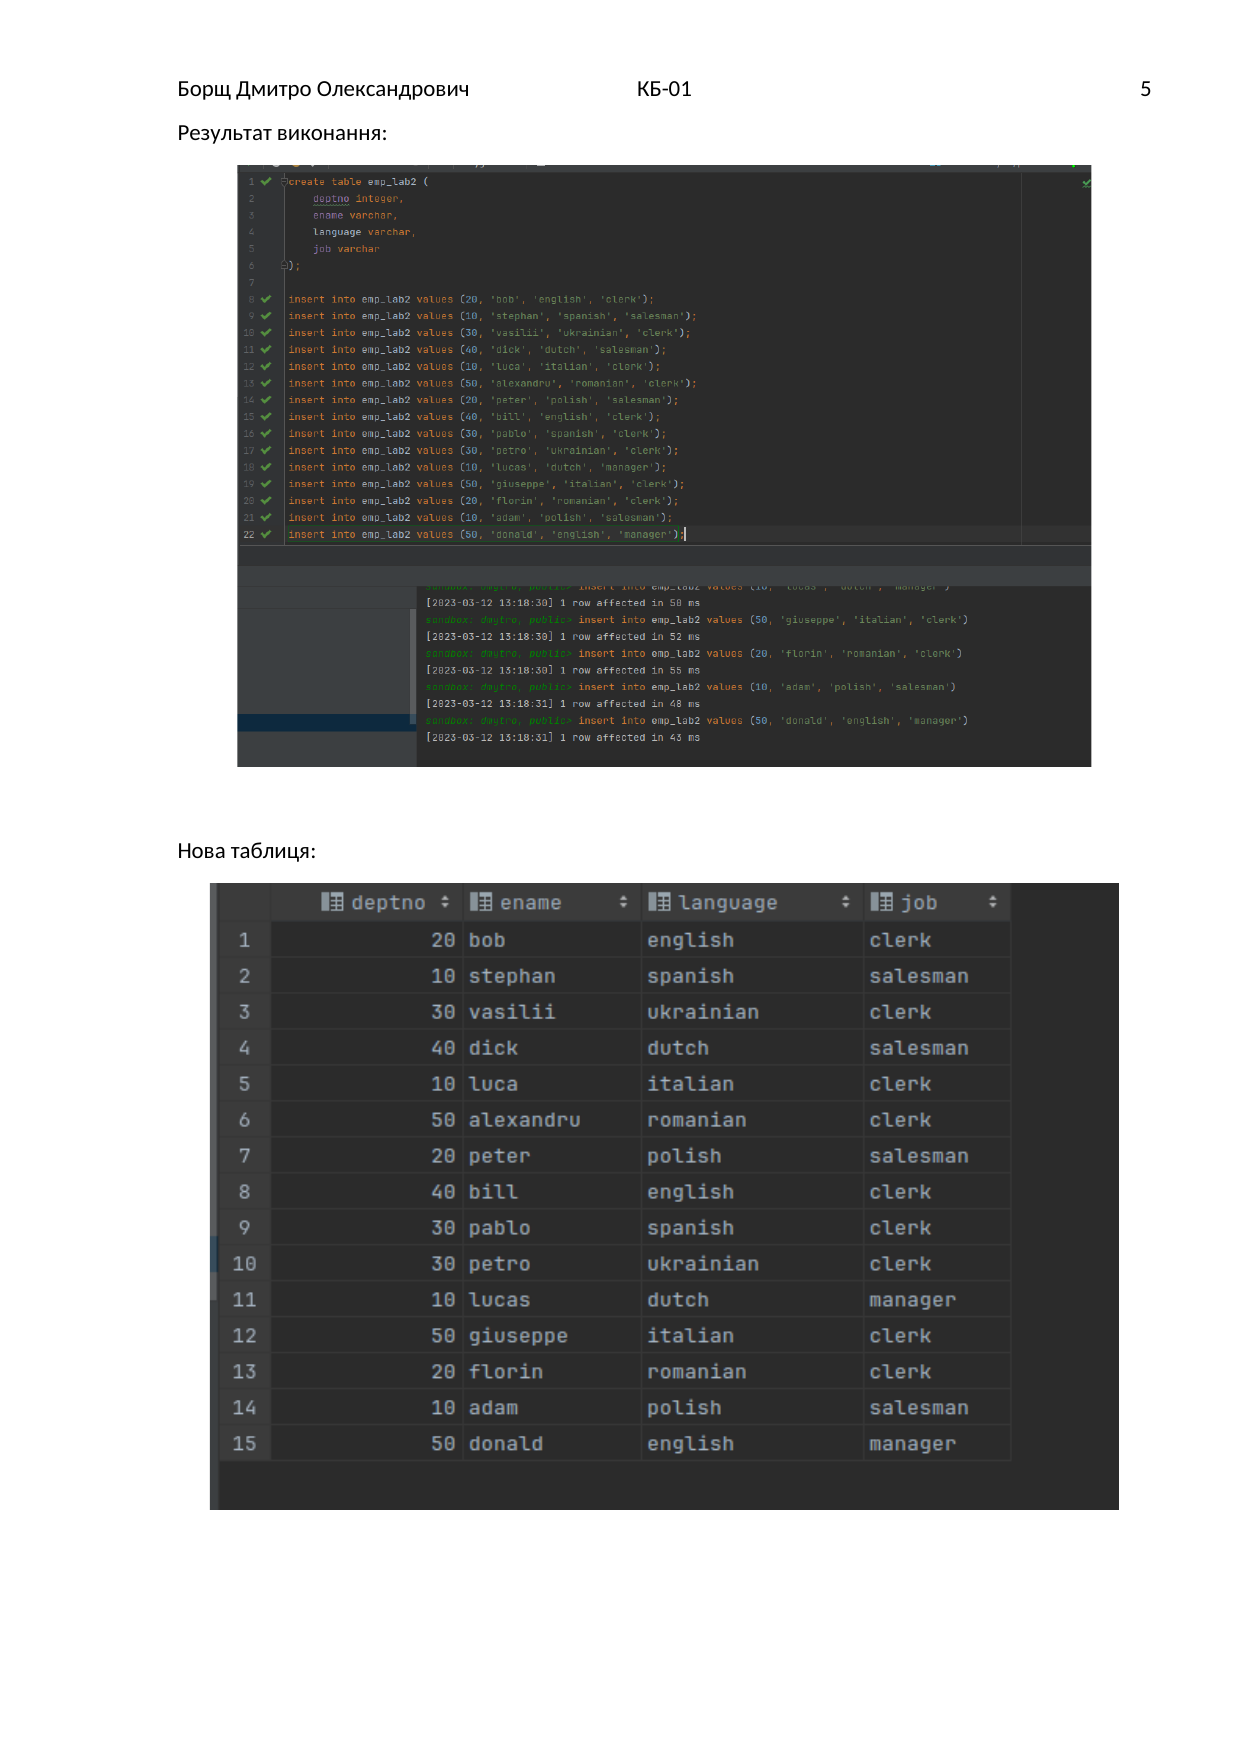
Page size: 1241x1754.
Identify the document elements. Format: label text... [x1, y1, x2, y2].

text Нова таблиця: [177, 837, 1152, 864]
text Результат виконання: [177, 118, 1152, 146]
picture [237, 165, 1092, 767]
picture [209, 883, 1119, 1510]
